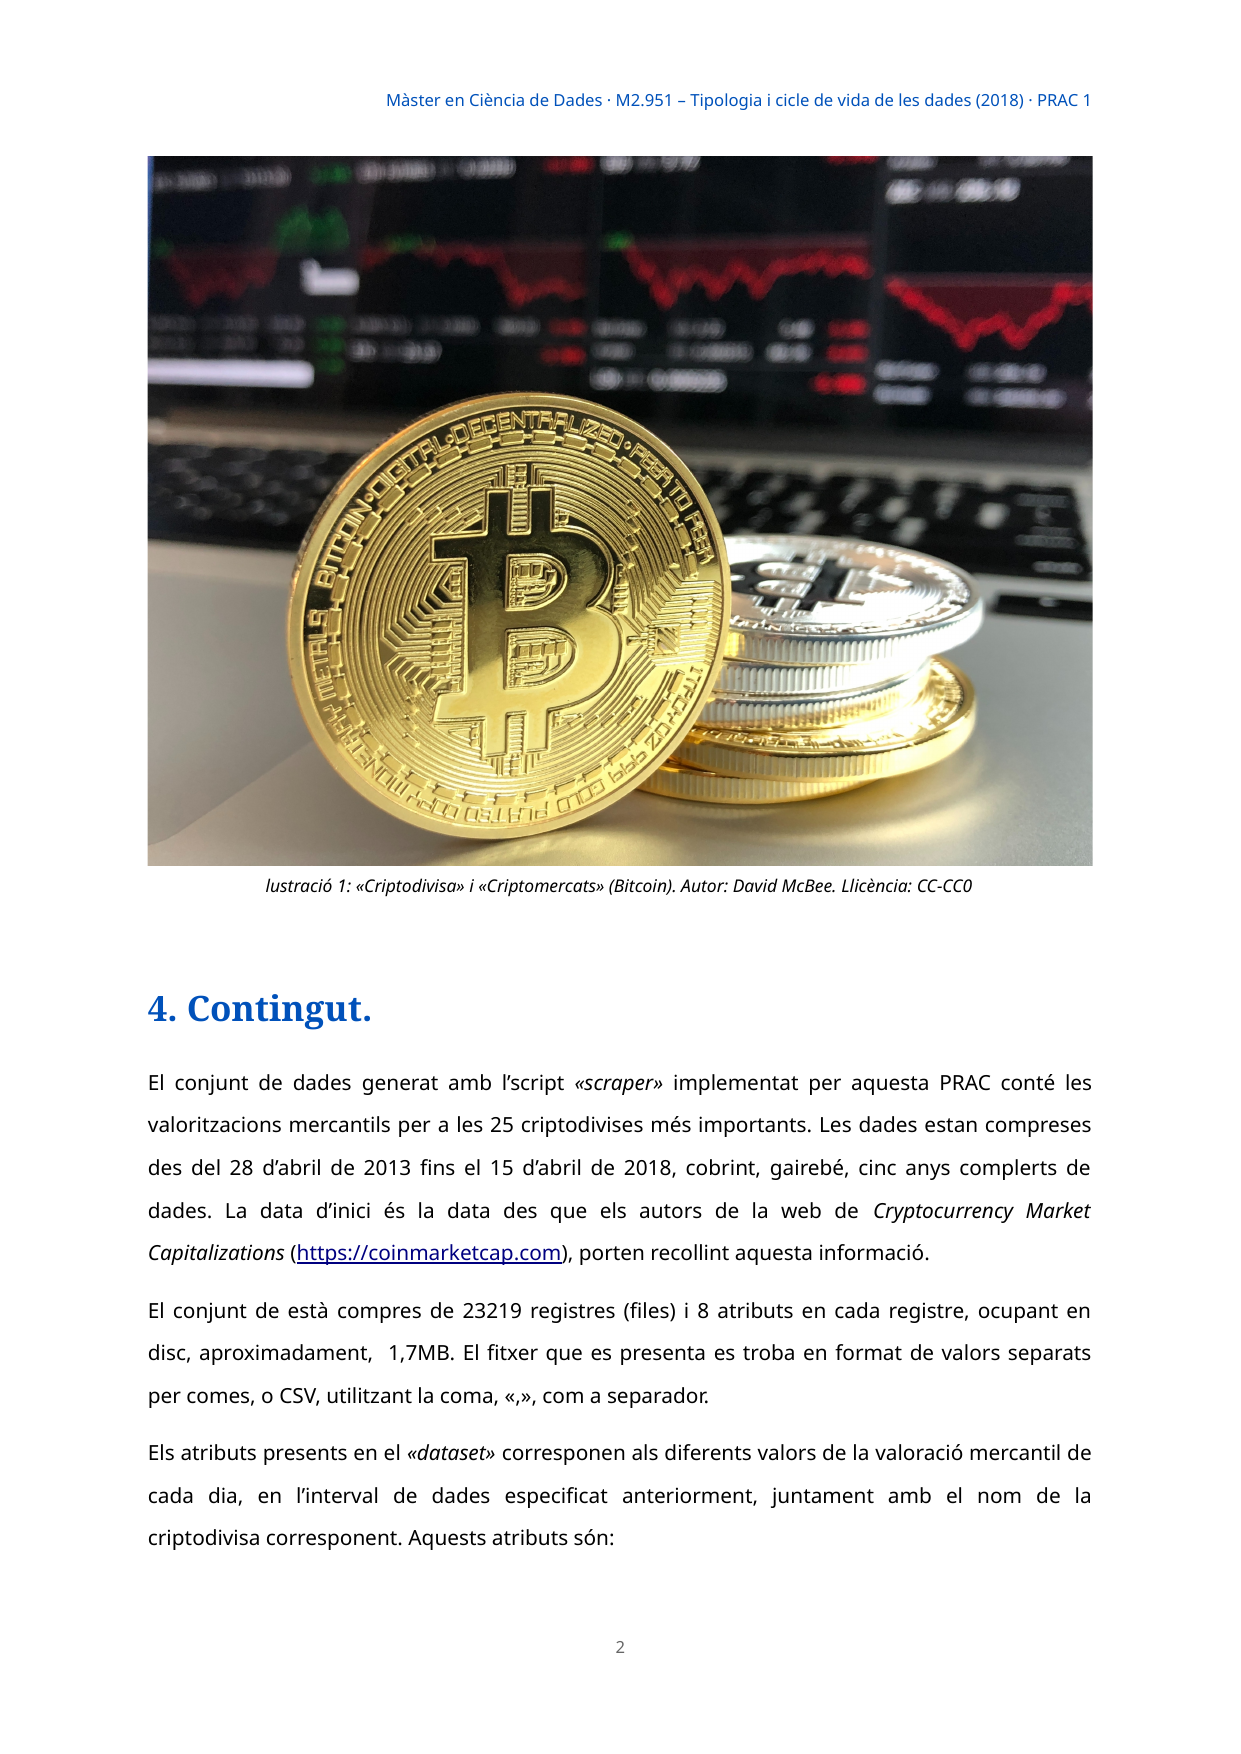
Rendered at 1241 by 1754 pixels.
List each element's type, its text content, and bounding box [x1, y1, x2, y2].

text Els atributs presents en el «dataset» corresponen als diferents valors de la valoració mercantil de cada dia, en l’interval de dades especificat anteriorment, juntament amb el nom de la criptodivisa corresponent. Aquests atributs són: [148, 1438, 1093, 1552]
text El conjunt de dades generat amb l’script «scraper» implementat per aquesta PRAC conté les valoritzacions mercantils per a les 25 criptodivises més importants. Les dades estan compreses des del 28 d’abril de 2013 fins el 15 d’abril de 2018, cobrint, gairebé, cinc anys complerts de dades. La data d’inici és la data des que els autors de la web de Cryptocurrency Market Capitalizations (https://coinmarketcap.com), porten recollint aquesta informació. [148, 1068, 1093, 1267]
subtitle 4. Contingut. [148, 984, 1093, 1032]
picture [147, 156, 1093, 866]
text El conjunt de està compres de 23219 registres (files) i 8 atributs en cada registre, ocupant en disc, aproximadament, 1,7MB. El fitxer que es presenta es troba en format de valors separats per comes, o CSV, utilitzant la coma, «,», com a separador. [148, 1296, 1093, 1409]
text lustració 1: «Criptodivisa» i «Criptomercats» (Bitcoin). Autor: David McBee. Llicència: CC-CC0 [148, 866, 1093, 898]
